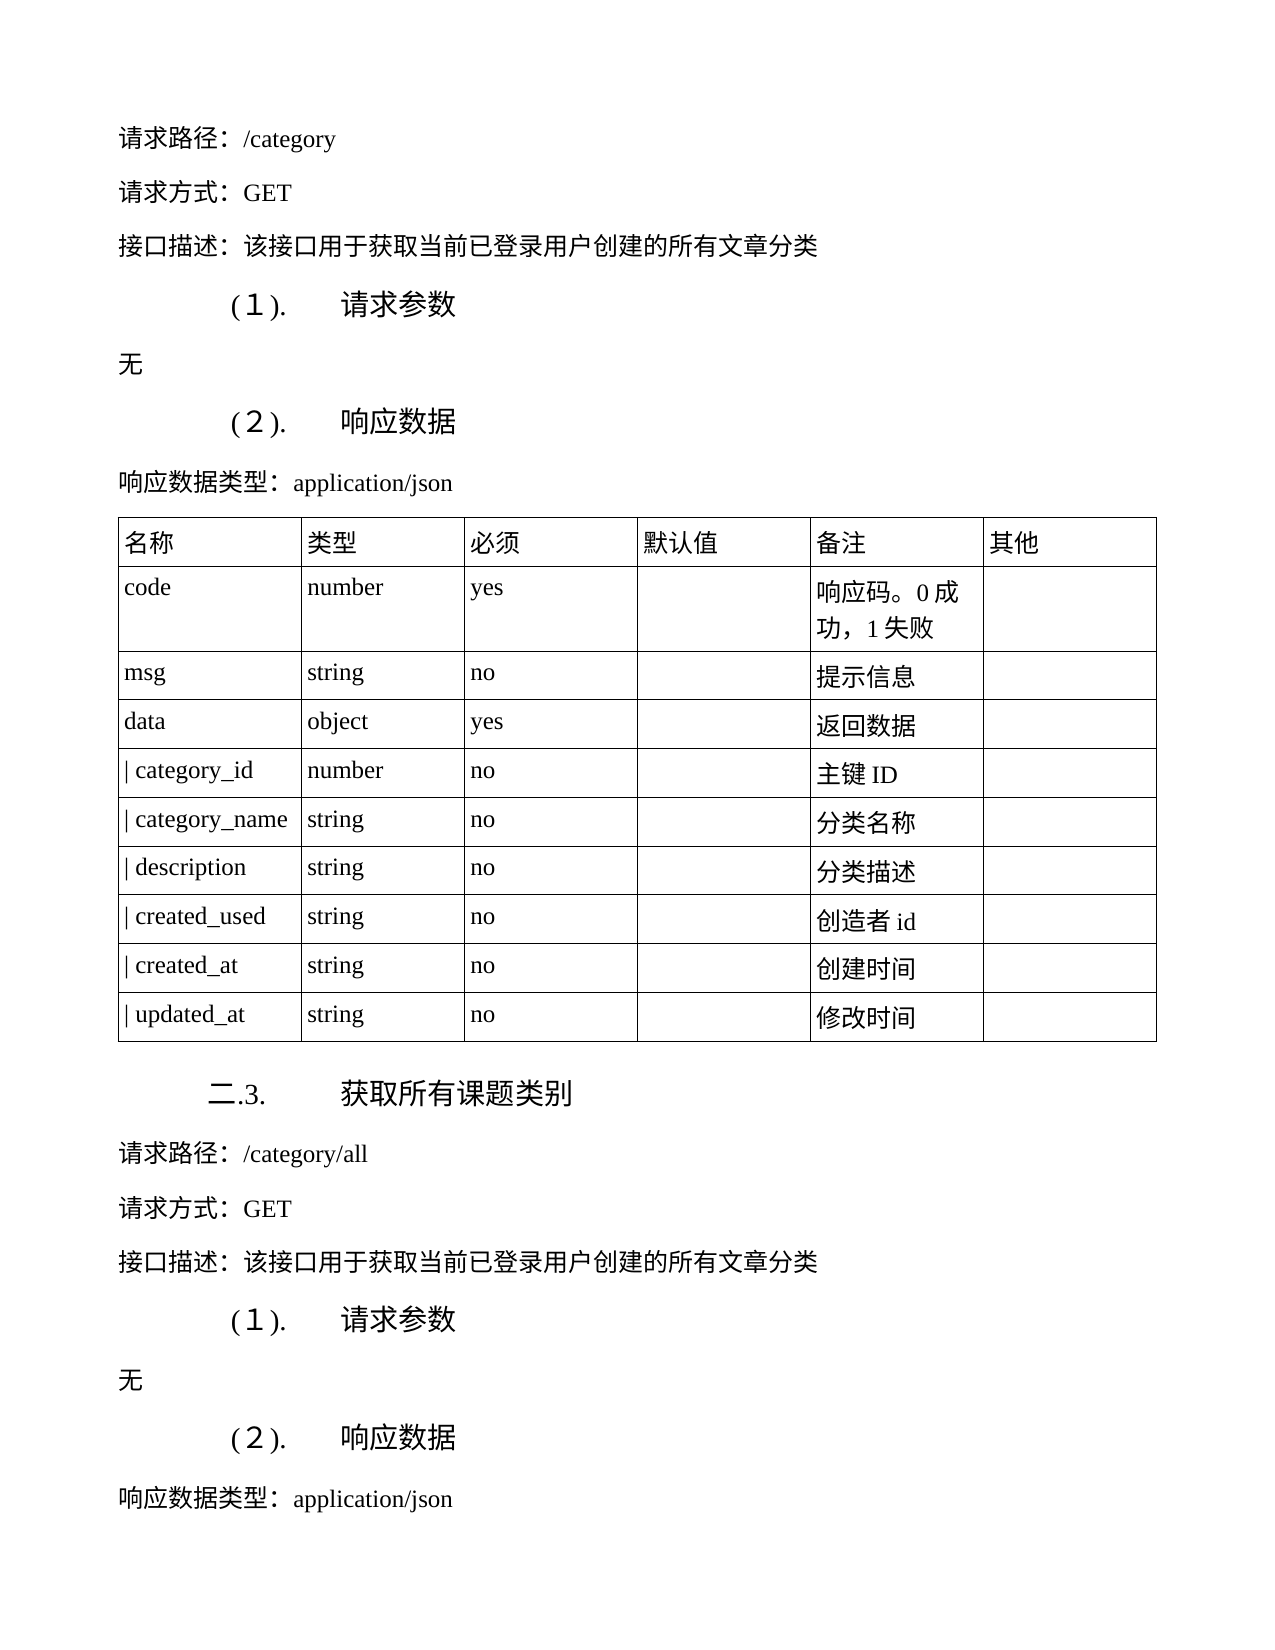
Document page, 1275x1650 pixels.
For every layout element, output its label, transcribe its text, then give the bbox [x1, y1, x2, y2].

table_header 类型 [302, 518, 464, 566]
table_cell | category_id [119, 749, 301, 797]
table_cell string [302, 993, 464, 1041]
table_cell | description [119, 847, 301, 894]
text 请求方式：GET [118, 172, 1157, 209]
subtitle 响应数据 [231, 1415, 1157, 1457]
text 响应数据类型：application/json [118, 462, 1157, 499]
table_cell | created_used [119, 895, 301, 943]
table_cell no [465, 749, 637, 797]
table_cell no [465, 847, 637, 894]
text 无 [118, 1360, 1157, 1397]
table_cell no [465, 993, 637, 1041]
subtitle 请求参数 [231, 1297, 1157, 1339]
text 接口描述：该接口用于获取当前已登录用户创建的所有文章分类 [118, 227, 1157, 263]
table_cell | created_at [119, 944, 301, 992]
table_cell 分类名称 [811, 798, 983, 846]
table_cell [984, 798, 1156, 846]
table_cell number [302, 749, 464, 797]
table_cell [638, 847, 810, 894]
text 请求路径：/category [118, 118, 1157, 154]
table_cell 主键ID [811, 749, 983, 797]
table_cell [984, 993, 1156, 1041]
text 请求方式：GET [118, 1188, 1157, 1224]
table_cell [638, 700, 810, 748]
table_cell 创建时间 [811, 944, 983, 992]
table_cell no [465, 798, 637, 846]
table_cell [638, 652, 810, 699]
table_cell 创造者id [811, 895, 983, 943]
table_cell yes [465, 567, 637, 651]
table_header 默认值 [638, 518, 810, 566]
table_cell [638, 567, 810, 651]
table_header 备注 [811, 518, 983, 566]
table_cell 响应码。0成功，1失败 [811, 567, 983, 651]
table_cell string [302, 895, 464, 943]
table_cell yes [465, 700, 637, 748]
table_cell [984, 652, 1156, 699]
subtitle 获取所有课题类别 [193, 1070, 1157, 1113]
table_cell string [302, 652, 464, 699]
table_cell no [465, 944, 637, 992]
table_cell no [465, 652, 637, 699]
table_cell [638, 944, 810, 992]
table_cell string [302, 847, 464, 894]
table_header 必须 [465, 518, 637, 566]
table_cell 返回数据 [811, 700, 983, 748]
table_cell [638, 993, 810, 1041]
table_cell [638, 798, 810, 846]
table_cell [638, 895, 810, 943]
table_cell object [302, 700, 464, 748]
table_cell [984, 749, 1156, 797]
table_header 其他 [984, 518, 1156, 566]
table_cell [984, 944, 1156, 992]
text 响应数据类型：application/json [118, 1478, 1157, 1514]
table_cell data [119, 700, 301, 748]
table_header 名称 [119, 518, 301, 566]
table_cell [984, 700, 1156, 748]
subtitle 响应数据 [231, 399, 1157, 441]
text 请求路径：/category/all [118, 1134, 1157, 1170]
table_cell 提示信息 [811, 652, 983, 699]
subtitle 请求参数 [231, 281, 1157, 323]
table_cell string [302, 944, 464, 992]
table_cell code [119, 567, 301, 651]
table_cell msg [119, 652, 301, 699]
table_cell no [465, 895, 637, 943]
table_cell 分类描述 [811, 847, 983, 894]
table_cell | updated_at [119, 993, 301, 1041]
text 接口描述：该接口用于获取当前已登录用户创建的所有文章分类 [118, 1243, 1157, 1279]
table_cell 修改时间 [811, 993, 983, 1041]
table_cell [984, 567, 1156, 651]
table_cell [638, 749, 810, 797]
table_cell string [302, 798, 464, 846]
table_cell | category_name [119, 798, 301, 846]
table_cell number [302, 567, 464, 651]
table_cell [984, 895, 1156, 943]
table_cell [984, 847, 1156, 894]
text 无 [118, 345, 1157, 381]
